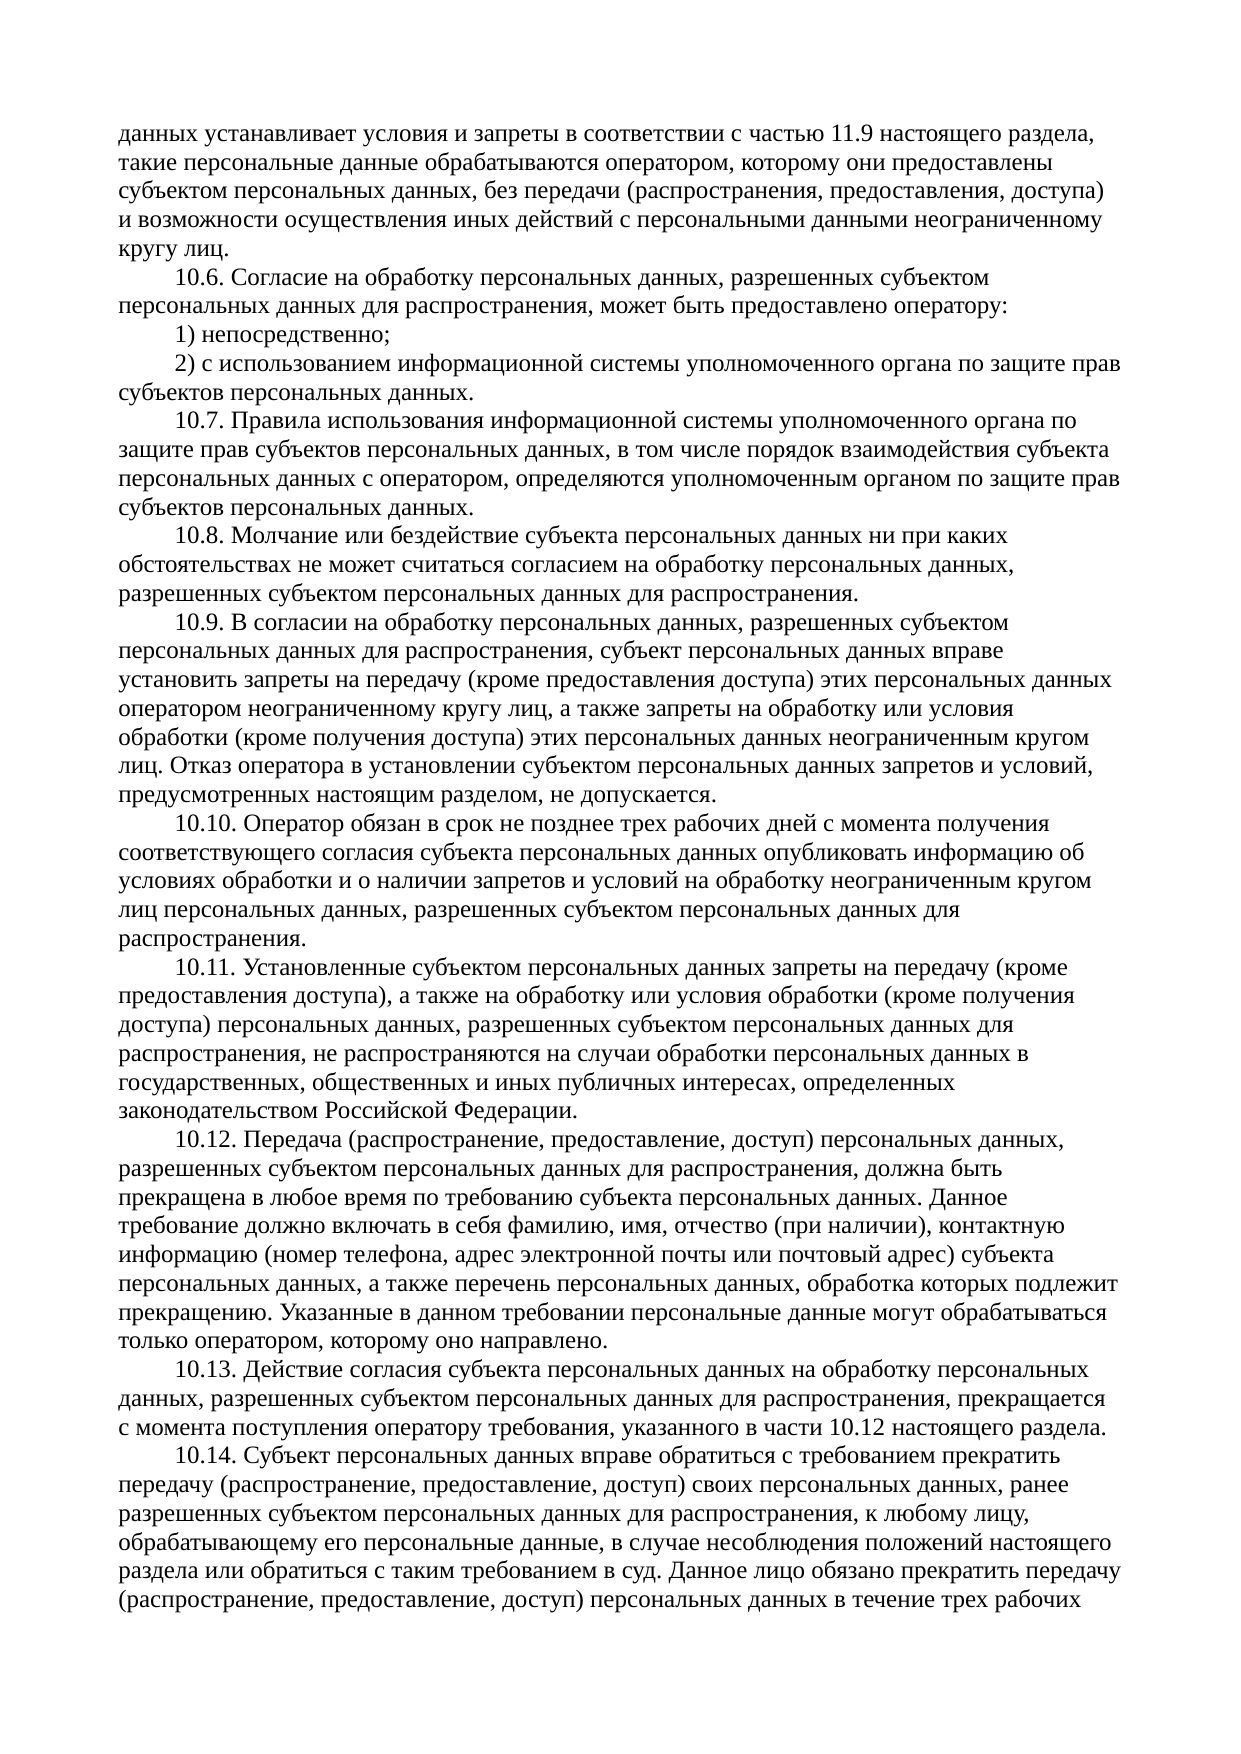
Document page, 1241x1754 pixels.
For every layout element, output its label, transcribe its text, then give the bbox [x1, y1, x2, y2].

text 10.13. Действие согласия субъекта персональных данных на обработку персональных данных, разрешенных субъектом персональных данных для распространения, прекращается с момента поступления оператору требования, указанного в части 10.12 настоящего раздела. [118, 1354, 1122, 1441]
text 10.7. Правила использования информационной системы уполномоченного органа по защите прав субъектов персональных данных, в том числе порядок взаимодействия субъекта персональных данных с оператором, определяются уполномоченным органом по защите прав субъектов персональных данных. [118, 406, 1122, 521]
text 10.12. Передача (распространение, предоставление, доступ) персональных данных, разрешенных субъектом персональных данных для распространения, должна быть прекращена в любое время по требованию субъекта персональных данных. Данное требование должно включать в себя фамилию, имя, отчество (при наличии), контактную информацию (номер телефона, адрес электронной почты или почтовый адрес) субъекта персональных данных, а также перечень персональных данных, обработка которых подлежит прекращению. Указанные в данном требовании персональные данные могут обрабатываться только оператором, которому оно направлено. [118, 1124, 1122, 1354]
text 10.6. Согласие на обработку персональных данных, разрешенных субъектом персональных данных для распространения, может быть предоставлено оператору: [118, 262, 1122, 319]
text 10.11. Установленные субъектом персональных данных запреты на передачу (кроме предоставления доступа), а также на обработку или условия обработки (кроме получения доступа) персональных данных, разрешенных субъектом персональных данных для распространения, не распространяются на случаи обработки персональных данных в государственных, общественных и иных публичных интересах, определенных законодательством Российской Федерации. [118, 952, 1122, 1124]
text 2) с использованием информационной системы уполномоченного органа по защите прав субъектов персональных данных. [118, 348, 1122, 406]
text 10.14. Субъект персональных данных вправе обратиться с требованием прекратить передачу (распространение, предоставление, доступ) своих персональных данных, ранее разрешенных субъектом персональных данных для распространения, к любому лицу, обрабатывающему его персональные данные, в случае несоблюдения положений настоящего раздела или обратиться с таким требованием в суд. Данное лицо обязано прекратить передачу (распространение, предоставление, доступ) персональных данных в течение трех рабочих [118, 1441, 1122, 1613]
text 10.10. Оператор обязан в срок не позднее трех рабочих дней с момента получения соответствующего согласия субъекта персональных данных опубликовать информацию об условиях обработки и о наличии запретов и условий на обработку неограниченным кругом лиц персональных данных, разрешенных субъектом персональных данных для распространения. [118, 808, 1122, 952]
text 1) непосредственно; [118, 319, 1122, 348]
text 10.9. В согласии на обработку персональных данных, разрешенных субъектом персональных данных для распространения, субъект персональных данных вправе установить запреты на передачу (кроме предоставления доступа) этих персональных данных оператором неограниченному кругу лиц, а также запреты на обработку или условия обработки (кроме получения доступа) этих персональных данных неограниченным кругом лиц. Отказ оператора в установлении субъектом персональных данных запретов и условий, предусмотренных настоящим разделом, не допускается. [118, 607, 1122, 808]
text данных устанавливает условия и запреты в соответствии с частью 11.9 настоящего раздела, такие персональные данные обрабатываются оператором, которому они предоставлены субъектом персональных данных, без передачи (распространения, предоставления, доступа) и возможности осуществления иных действий с персональными данными неограниченному кругу лиц. [118, 118, 1122, 262]
text 10.8. Молчание или бездействие субъекта персональных данных ни при каких обстоятельствах не может считаться согласием на обработку персональных данных, разрешенных субъектом персональных данных для распространения. [118, 521, 1122, 607]
